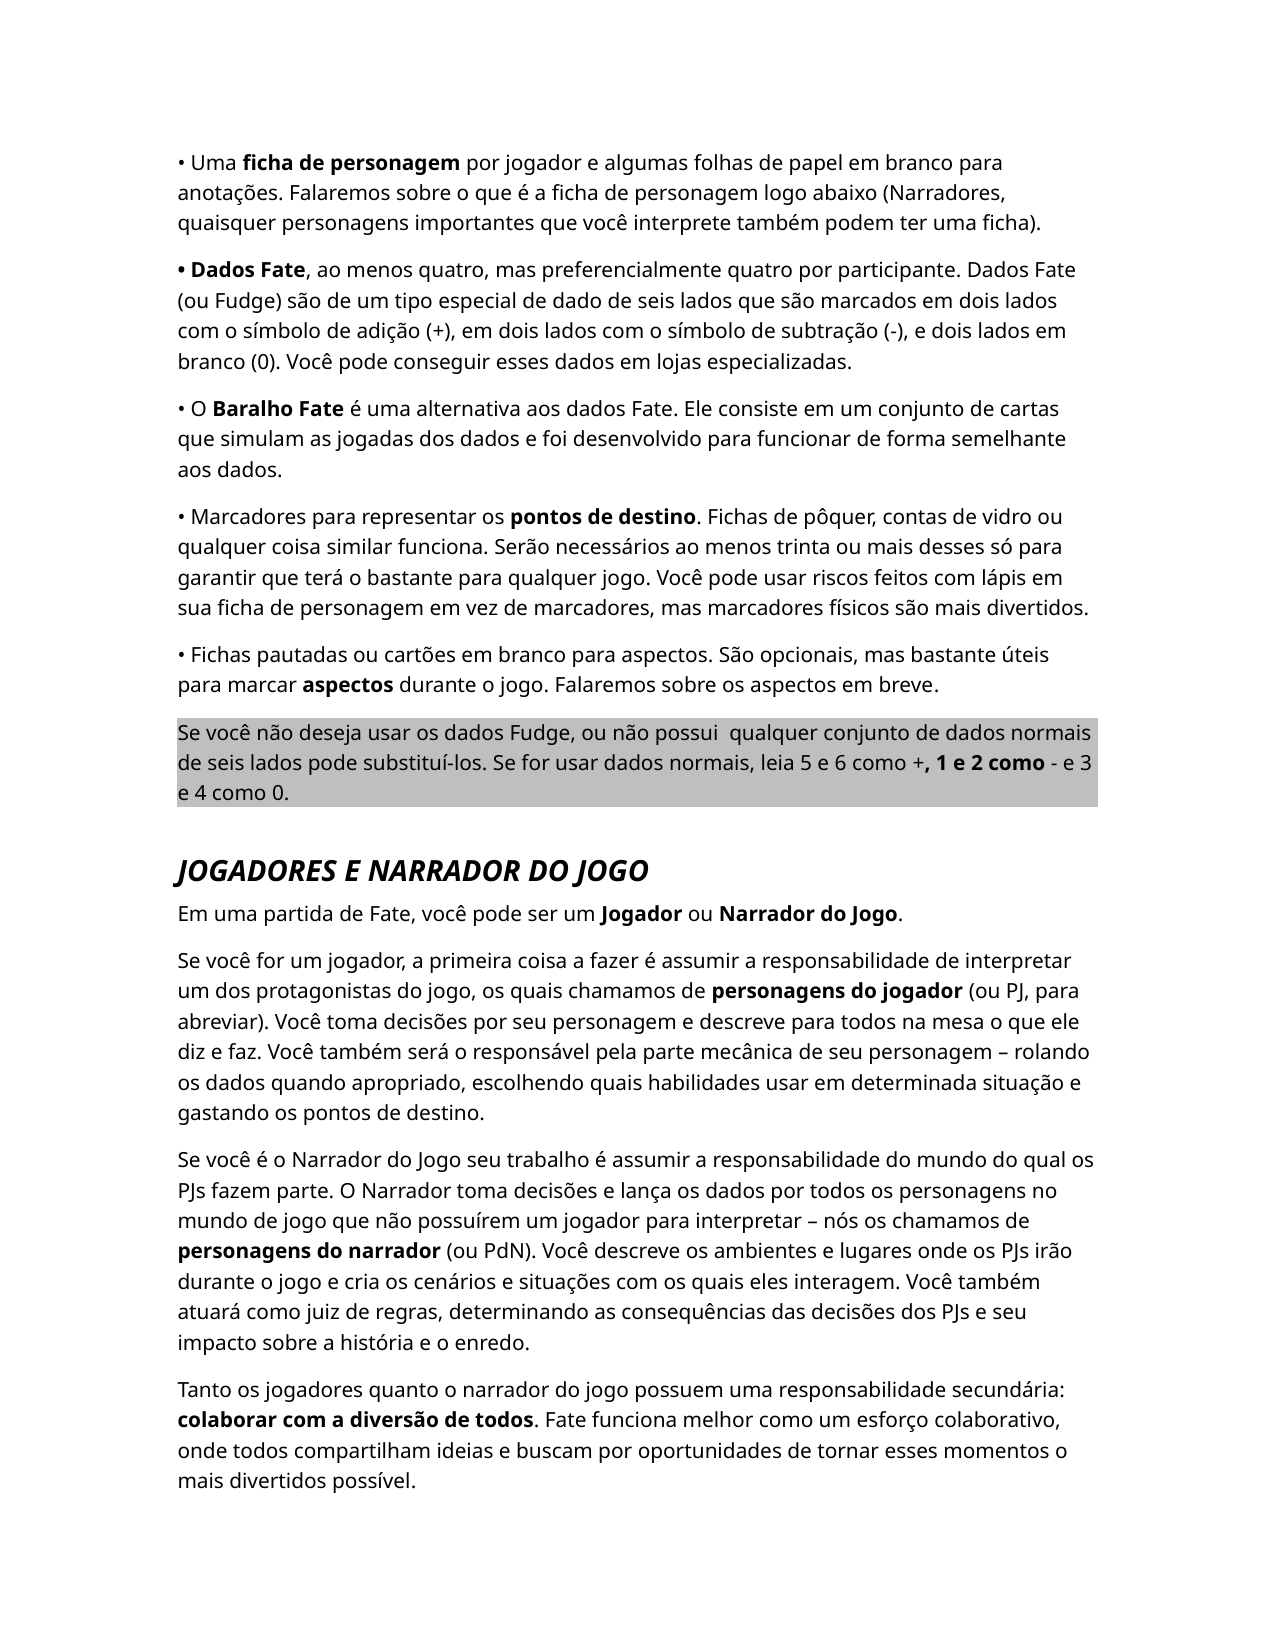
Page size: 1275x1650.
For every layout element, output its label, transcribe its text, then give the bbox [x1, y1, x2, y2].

text • Marcadores para representar os pontos de destino. Fichas de pôquer, contas de vidro ou qualquer coisa similar funciona. Serão necessários ao menos trinta ou mais desses só para garantir que terá o bastante para qualquer jogo. Você pode usar riscos feitos com lápis em sua ficha de personagem em vez de marcadores, mas marcadores físicos são mais divertidos. [177, 502, 1098, 621]
text Se você é o Narrador do Jogo seu trabalho é assumir a responsabilidade do mundo do qual os PJs fazem parte. O Narrador toma decisões e lança os dados por todos os personagens no mundo de jogo que não possuírem um jogador para interpretar – nós os chamamos de personagens do narrador (ou PdN). Você descreve os ambientes e lugares onde os PJs irão durante o jogo e cria os cenários e situações com os quais eles interagem. Você também atuará como juiz de regras, determinando as consequências das decisões dos PJs e seu impacto sobre a história e o enredo. [177, 1145, 1098, 1356]
text Se você for um jogador, a primeira coisa a fazer é assumir a responsabilidade de interpretar um dos protagonistas do jogo, os quais chamamos de personagens do jogador (ou PJ, para abreviar). Você toma decisões por seu personagem e descreve para todos na mesa o que ele diz e faz. Você também será o responsável pela parte mecânica de seu personagem – rolando os dados quando apropriado, escolhendo quais habilidades usar em determinada situação e gastando os pontos de destino. [177, 946, 1098, 1127]
text • O Baralho Fate é uma alternativa aos dados Fate. Ele consiste em um conjunto de cartas que simulam as jogadas dos dados e foi desenvolvido para funcionar de forma semelhante aos dados. [177, 394, 1098, 483]
text Se você não deseja usar os dados Fudge, ou não possui qualquer conjunto de dados normais de seis lados pode substituí-los. Se for usar dados normais, leia 5 e 6 como +, 1 e 2 como - e 3 e 4 como 0. [177, 718, 1098, 807]
text Em uma partida de Fate, você pode ser um Jogador ou Narrador do Jogo. [177, 899, 1098, 928]
text • Fichas pautadas ou cartões em branco para aspectos. São opcionais, mas bastante úteis para marcar aspectos durante o jogo. Falaremos sobre os aspectos em breve. [177, 640, 1098, 699]
text Tanto os jogadores quanto o narrador do jogo possuem uma responsabilidade secundária: colaborar com a diversão de todos. Fate funciona melhor como um esforço colaborativo, onde todos compartilham ideias e buscam por oportunidades de tornar esses momentos o mais divertidos possível. [177, 1375, 1098, 1495]
text • Dados Fate, ao menos quatro, mas preferencialmente quatro por participante. Dados Fate (ou Fudge) são de um tipo especial de dado de seis lados que são marcados em dois lados com o símbolo de adição (+), em dois lados com o símbolo de subtração (-), e dois lados em branco (0). Você pode conseguir esses dados em lojas especializadas. [177, 256, 1098, 375]
subtitle JOGADORES E NARRADOR DO JOGO [177, 851, 1098, 890]
text • Uma ficha de personagem por jogador e algumas folhas de papel em branco para anotações. Falaremos sobre o que é a ficha de personagem logo abaixo (Narradores, quaisquer personagens importantes que você interprete também podem ter uma ficha). [177, 148, 1098, 237]
